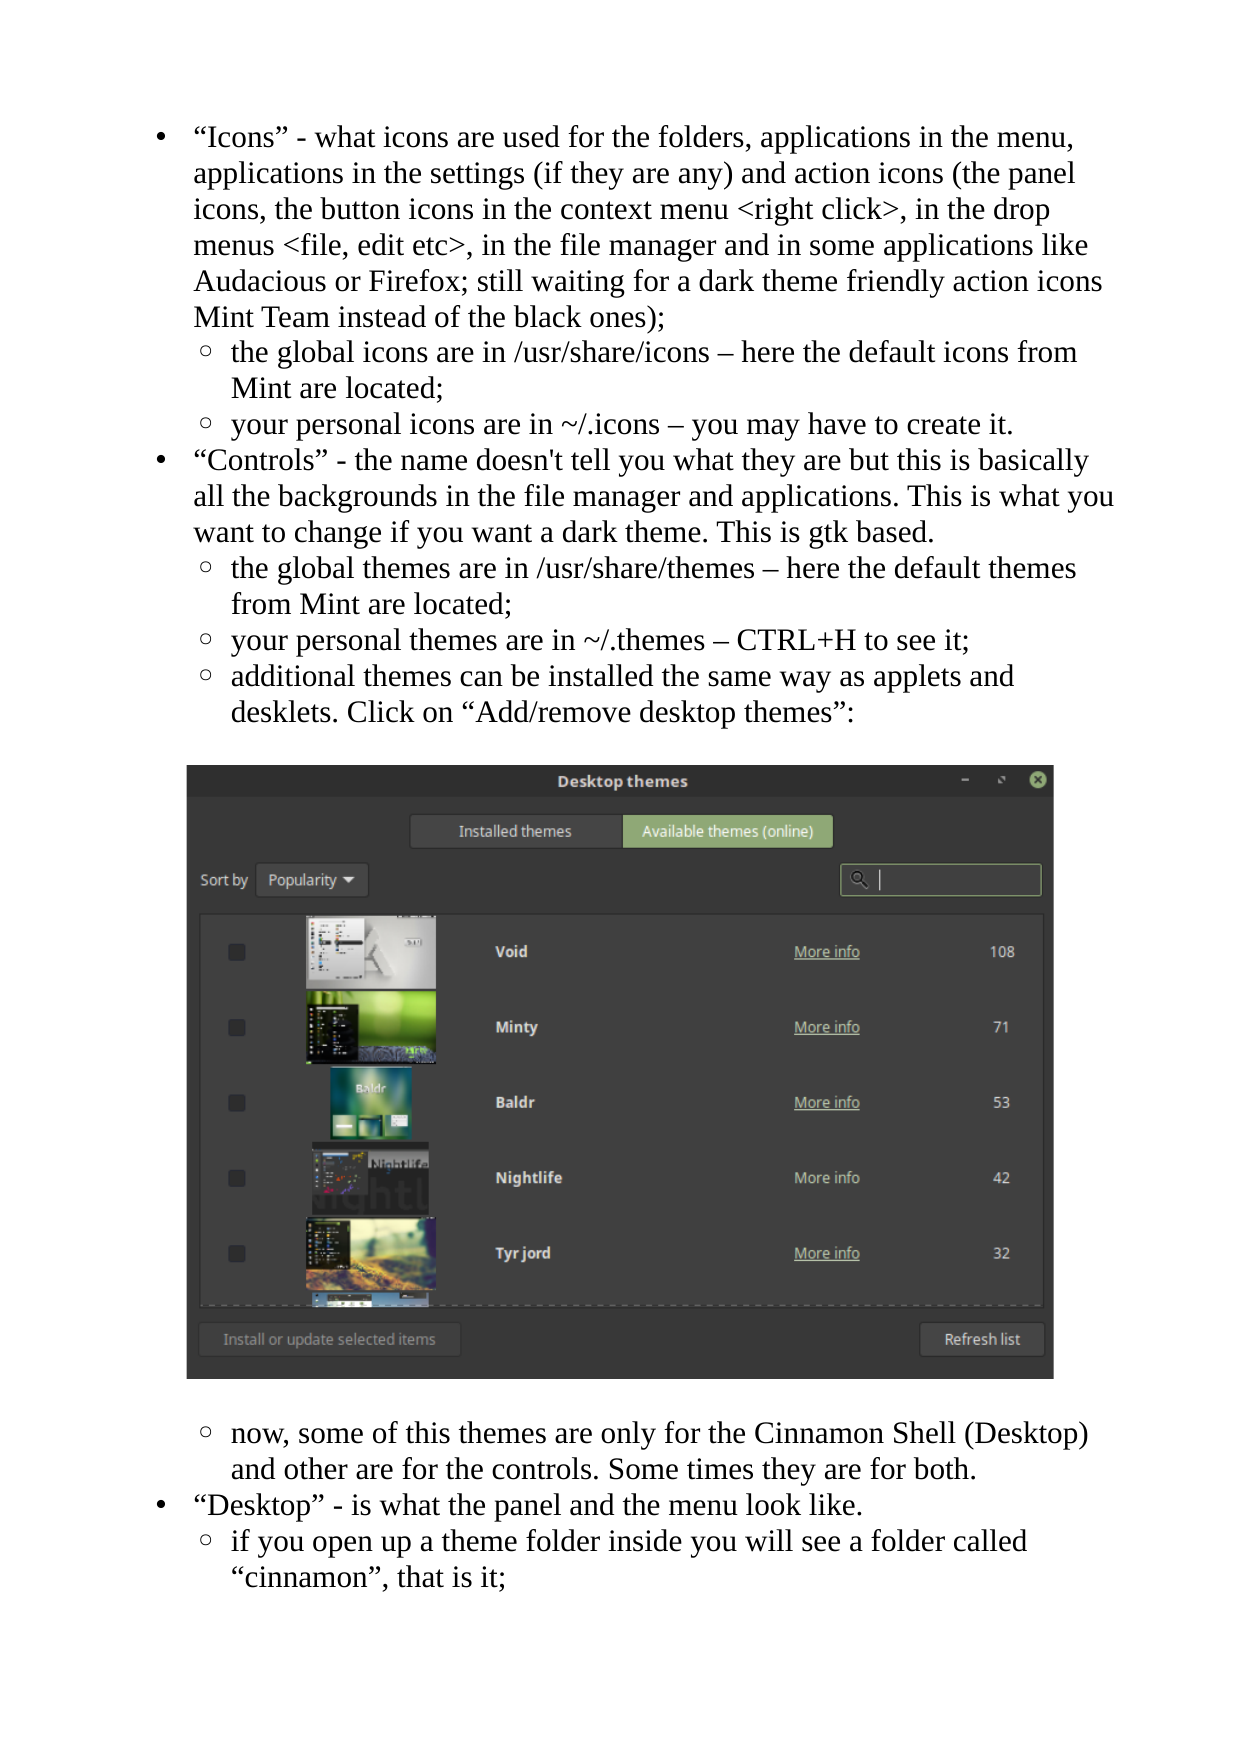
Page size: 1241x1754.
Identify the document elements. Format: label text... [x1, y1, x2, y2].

list your personal themes are in ~/.themes – CTRL+H to see it; [193, 621, 1122, 657]
list your personal icons are in ~/.icons – you may have to create it. [193, 406, 1122, 442]
picture [186, 765, 1054, 1379]
list “Desktop” - is what the panel and the menu look like. [156, 1486, 1122, 1522]
list “Controls” - the name doesn't tell you what they are but this is basically all the backgrounds in the file manager and applications. This is what you want to change if you want a dark theme. This is gtk based. [156, 442, 1122, 549]
list additional themes can be installed the same way as applets and desklets. Click on “Add/remove desktop themes”: [193, 657, 1122, 729]
list if you open up a theme folder inside you will see a folder called “cinnamon”, that is it; [193, 1522, 1122, 1594]
list now, some of this themes are only for the Cinnamon Shell (Desktop) and other are for the controls. Some times they are for both. [193, 1414, 1122, 1486]
list the global themes are in /usr/share/themes – here the default themes from Mint are located; [193, 549, 1122, 621]
list the global icons are in /usr/share/icons – here the default icons from Mint are located; [193, 334, 1122, 406]
list “Icons” - what icons are used for the folders, applications in the menu, applications in the settings (if they are any) and action icons (the panel icons, the button icons in the context menu <right click>, in the drop menus <file, edit etc>, in the file manager and in some applications like Audacious or Firefox; still waiting for a dark theme friendly action icons Mint Team instead of the black ones); [156, 118, 1122, 334]
